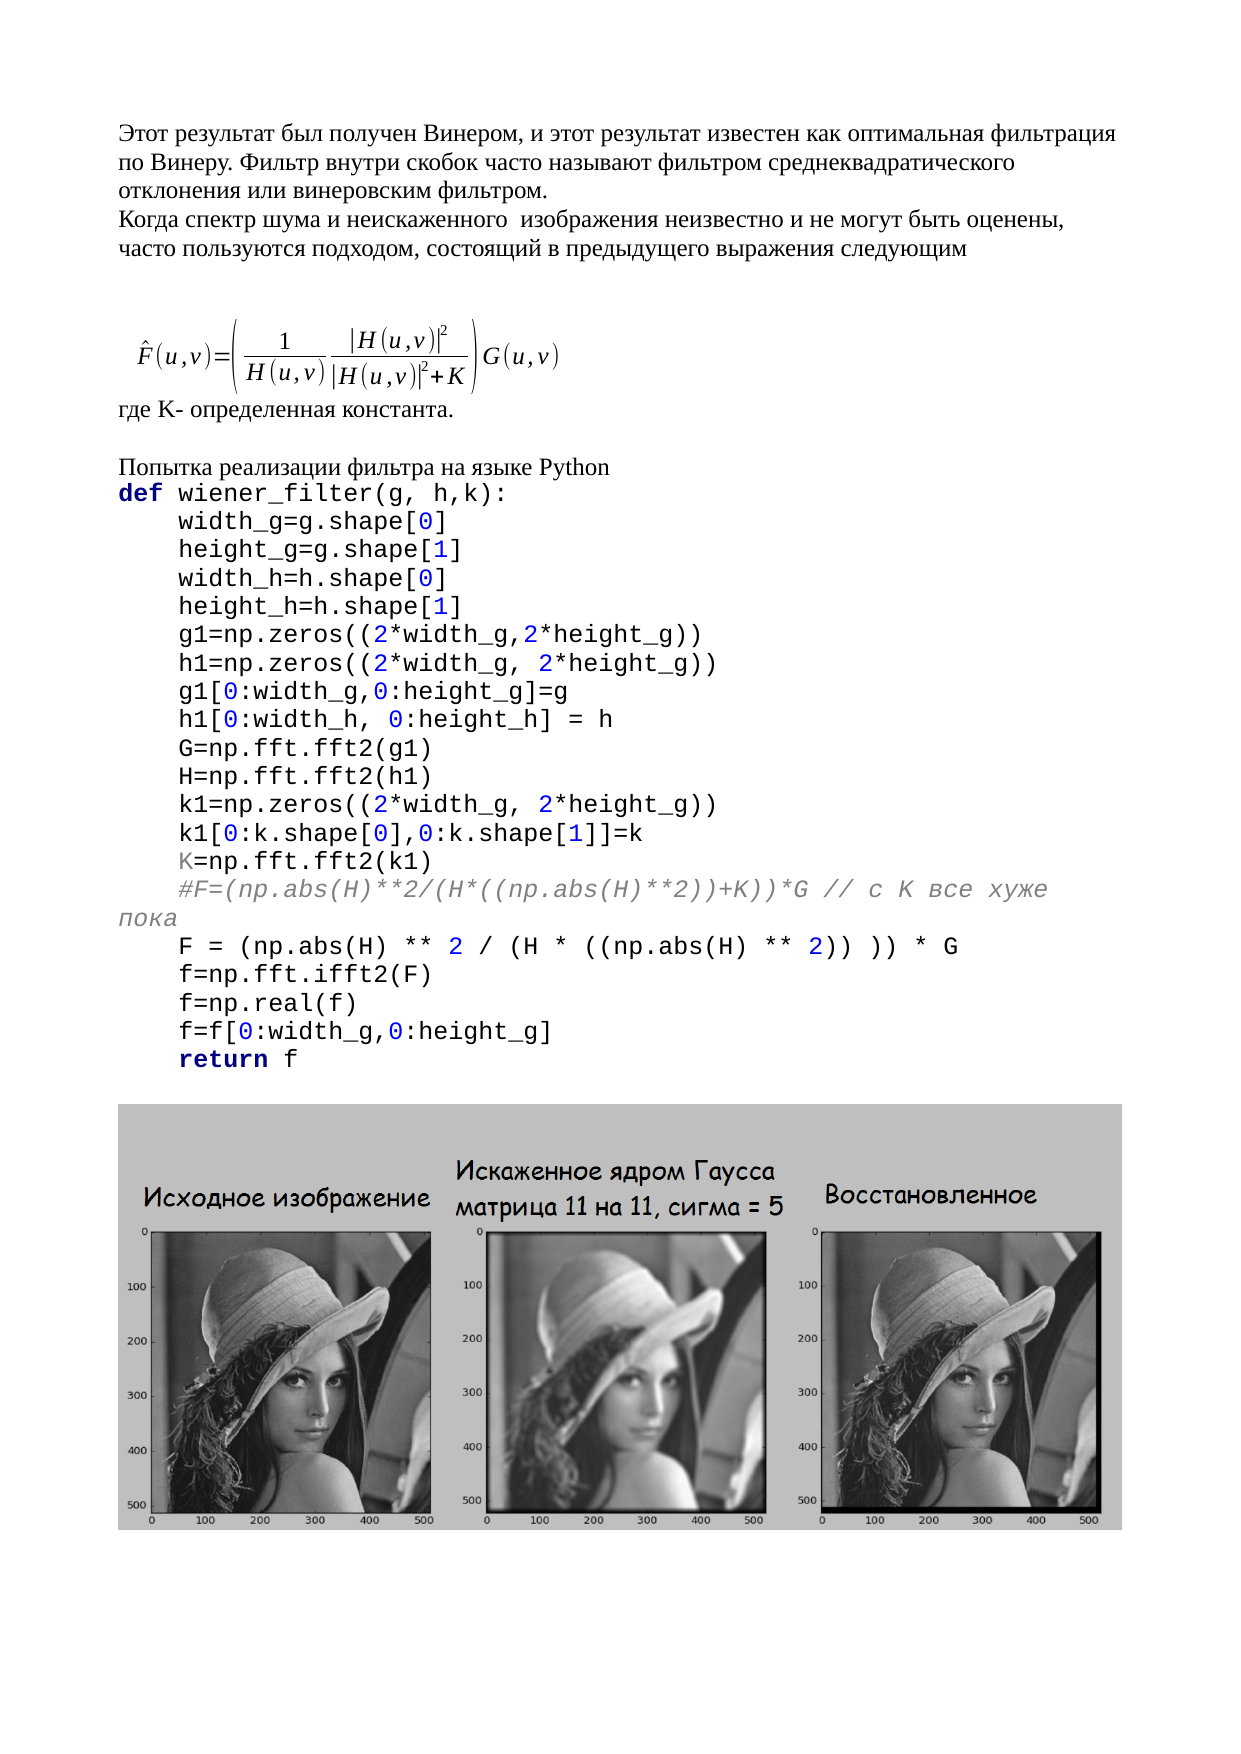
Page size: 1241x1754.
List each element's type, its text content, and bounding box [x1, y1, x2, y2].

text def wiener_filter(g, h,k): [118, 480, 1122, 509]
text height_h=h.shape[1] [118, 594, 1122, 622]
text h1=np.zeros((2*width_g, 2*height_g)) [118, 650, 1122, 679]
text k1[0:k.shape[0],0:k.shape[1]]=k [118, 820, 1122, 849]
text width_g=g.shape[0] [118, 509, 1122, 537]
text height_g=g.shape[1] [118, 537, 1122, 565]
text где K- определенная константа. [118, 394, 1122, 423]
text f=np.fft.ifft2(F) [118, 962, 1122, 990]
text width_h=h.shape[0] [118, 565, 1122, 594]
text #F=(np.abs(H)**2/(H*((np.abs(H)**2))+K))*G // с K все хуже пока [118, 877, 1122, 934]
text K=np.fft.fft2(k1) [118, 849, 1122, 877]
text return f [118, 1047, 1122, 1075]
text f=f[0:width_g,0:height_g] [118, 1019, 1122, 1047]
text f=np.real(f) [118, 990, 1122, 1019]
text g1=np.zeros((2*width_g,2*height_g)) [118, 622, 1122, 650]
text h1[0:width_h, 0:height_h] = h [118, 707, 1122, 735]
text F = (np.abs(H) ** 2 / (H * ((np.abs(H) ** 2)) )) * G [118, 934, 1122, 962]
text g1[0:width_g,0:height_g]=g [118, 679, 1122, 707]
text k1=np.zeros((2*width_g, 2*height_g)) [118, 792, 1122, 820]
text H=np.fft.fft2(h1) [118, 764, 1122, 792]
text Этот результат был получен Винером, и этот результат известен как оптимальная фильтрация по Винеру. Фильтр внутри скобок часто называют фильтром среднеквадратического отклонения или винеровским фильтром. [118, 118, 1122, 204]
text Когда спектр шума и неискаженного изображения неизвестно и не могут быть оценены, часто пользуются подходом, состоящий в предыдущего выражения следующим [118, 204, 1122, 262]
text G=np.fft.fft2(g1) [118, 735, 1122, 764]
text Попытка реализации фильтра на языке Python [118, 452, 1122, 480]
picture [118, 1104, 1123, 1530]
